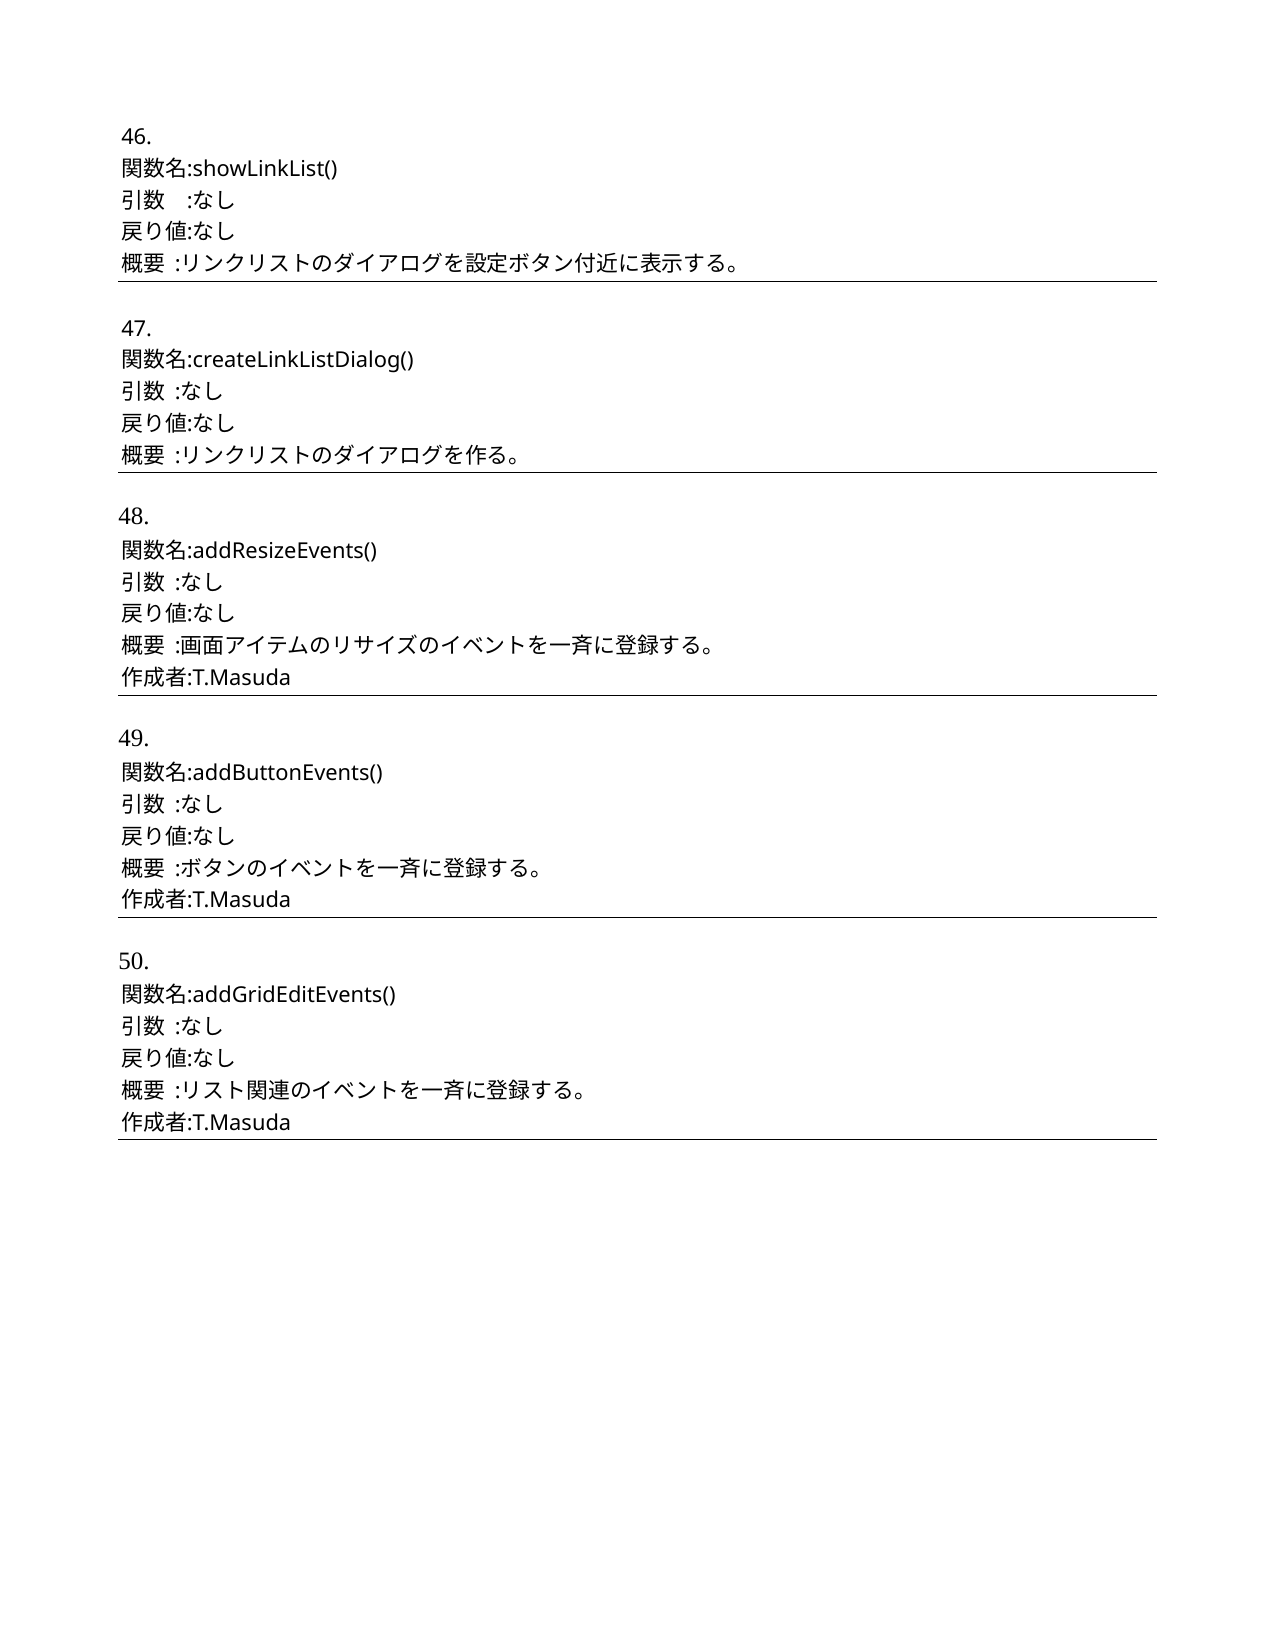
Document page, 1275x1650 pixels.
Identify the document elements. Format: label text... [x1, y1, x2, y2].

text 関数名:showLinkList() [118, 151, 1157, 183]
text 概要 :画面アイテムのリサイズのイベントを一斉に登録する。 [118, 628, 1157, 660]
text 関数名:addResizeEvents() [118, 530, 1157, 565]
text 関数名:addGridEditEvents() [118, 974, 1157, 1009]
text 戻り値:なし [118, 819, 1157, 851]
text 47. [118, 310, 1157, 342]
text 作成者:T.Masuda [118, 882, 1157, 917]
text 50. [118, 946, 1157, 974]
text 作成者:T.Masuda [118, 660, 1157, 695]
text 引数 :なし [118, 183, 1157, 214]
text 戻り値:なし [118, 1041, 1157, 1073]
text 49. [118, 723, 1157, 752]
text 48. [118, 501, 1157, 530]
text 引数 :なし [118, 565, 1157, 596]
text 戻り値:なし [118, 406, 1157, 438]
text 引数 :なし [118, 1009, 1157, 1041]
text 概要 :ボタンのイベントを一斉に登録する。 [118, 851, 1157, 882]
text 戻り値:なし [118, 596, 1157, 628]
text 概要 :リンクリストのダイアログを設定ボタン付近に表示する。 [118, 246, 1157, 281]
text 戻り値:なし [118, 214, 1157, 246]
text 引数 :なし [118, 374, 1157, 406]
text 関数名:createLinkListDialog() [118, 342, 1157, 374]
text 概要 :リスト関連のイベントを一斉に登録する。 [118, 1073, 1157, 1104]
text 引数 :なし [118, 787, 1157, 819]
text 関数名:addButtonEvents() [118, 752, 1157, 787]
text 46. [118, 118, 1157, 151]
text 作成者:T.Masuda [118, 1104, 1157, 1139]
text 概要 :リンクリストのダイアログを作る。 [118, 438, 1157, 472]
